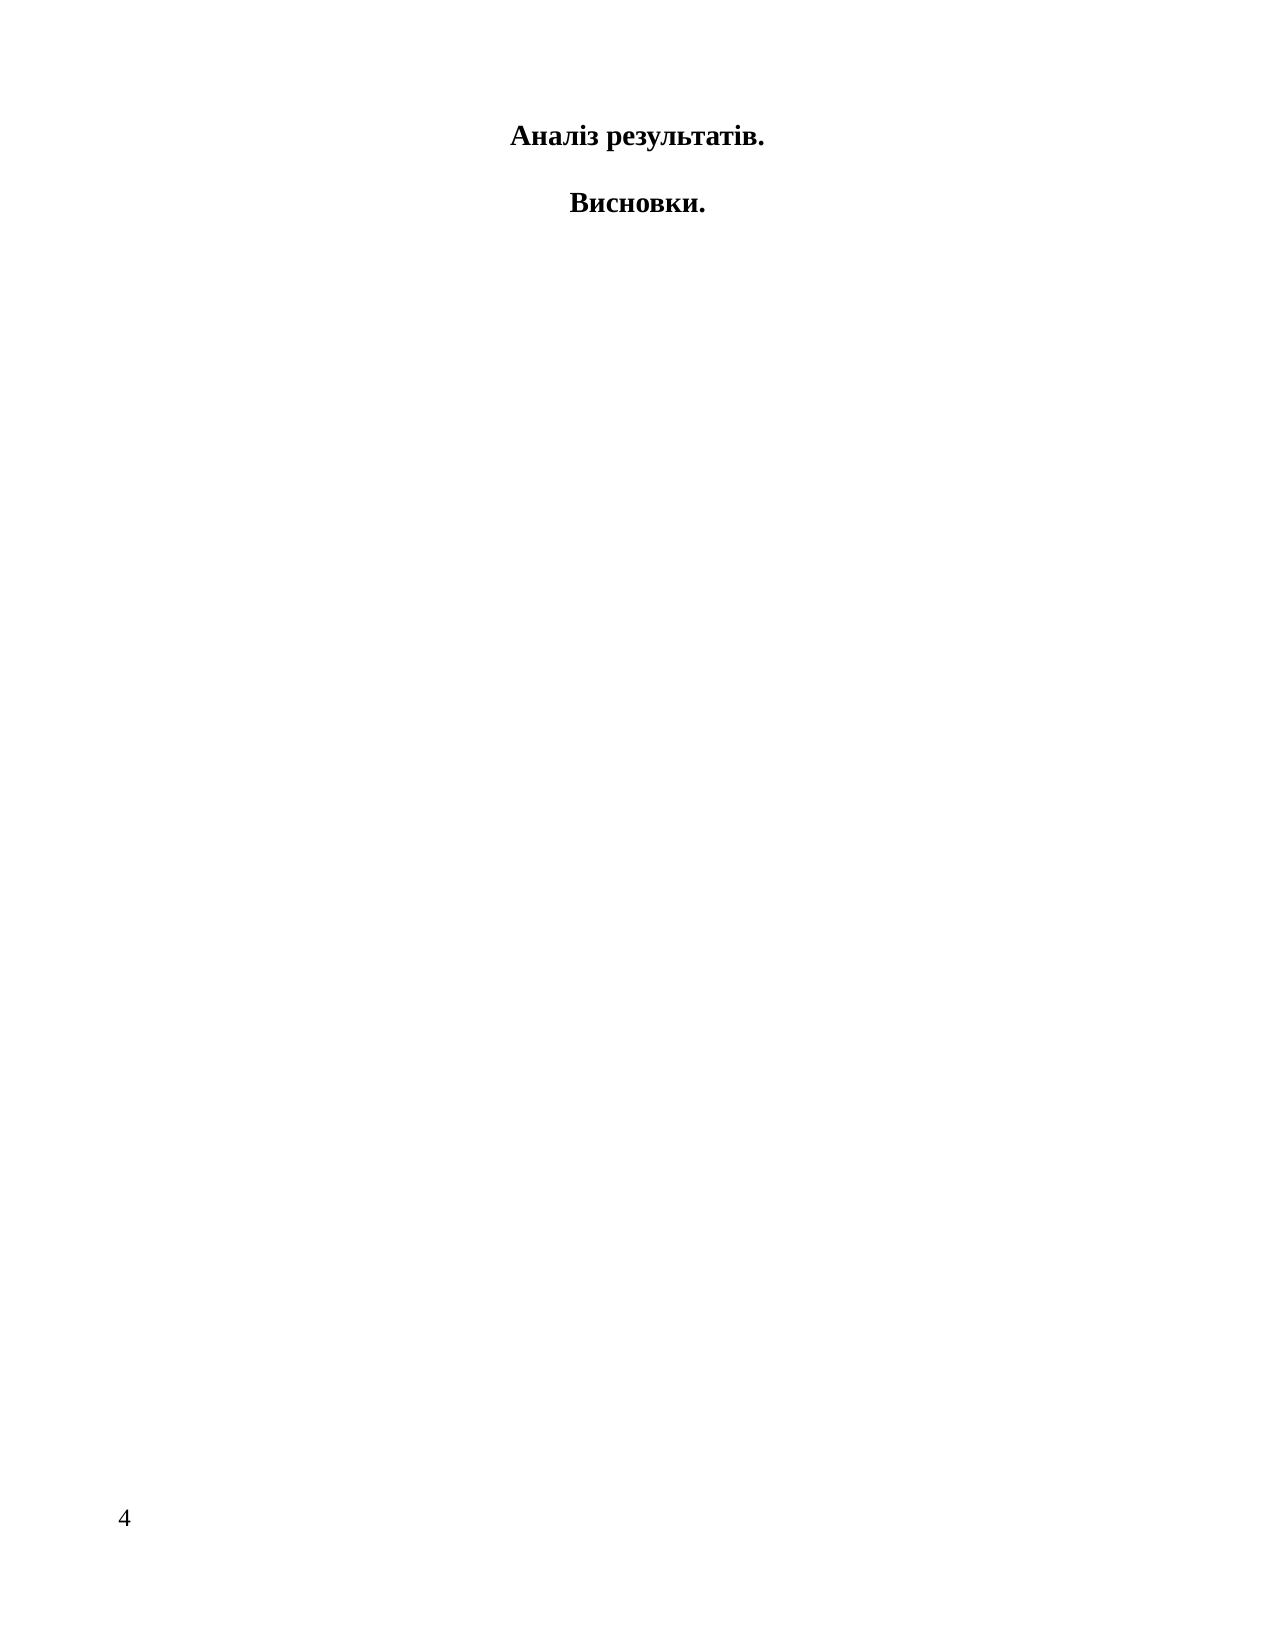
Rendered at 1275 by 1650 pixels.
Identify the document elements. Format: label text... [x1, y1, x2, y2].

text Висновки. [118, 185, 1157, 219]
text Аналіз результатів. [118, 118, 1157, 152]
